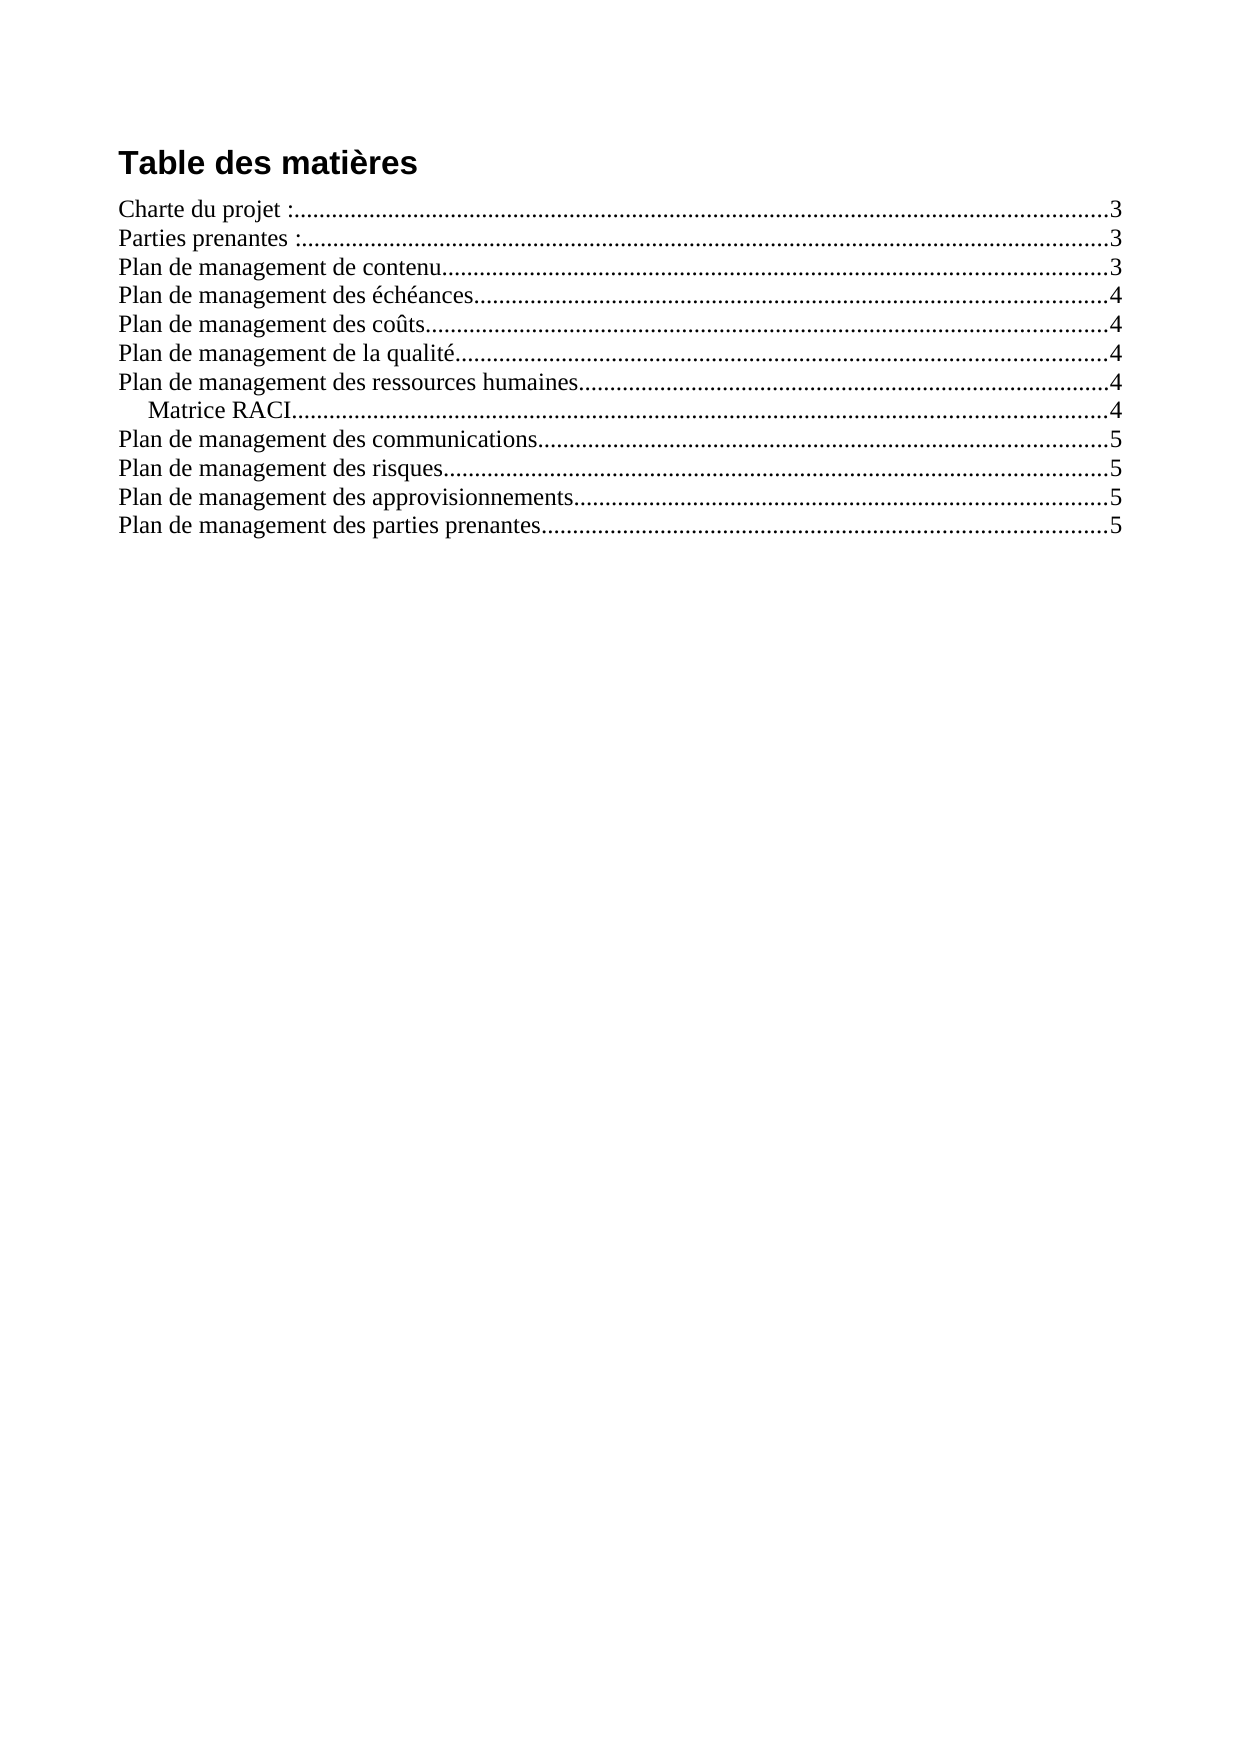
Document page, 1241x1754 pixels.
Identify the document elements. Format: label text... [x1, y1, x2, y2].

text Plan de management de la qualité 4 [118, 338, 1122, 367]
text Charte du projet : 3 [118, 194, 1122, 223]
text Plan de management de contenu 3 [118, 252, 1122, 280]
text Plan de management des approvisionnements 5 [118, 482, 1122, 510]
text Parties prenantes : 3 [118, 223, 1122, 252]
text Plan de management des ressources humaines 4 [118, 367, 1122, 395]
text Plan de management des communications 5 [118, 424, 1122, 453]
text Plan de management des coûts 4 [118, 309, 1122, 338]
text Matrice RACI 4 [148, 395, 1122, 424]
text Plan de management des risques 5 [118, 453, 1122, 482]
subtitle Table des matières [118, 143, 1122, 182]
text Plan de management des échéances 4 [118, 280, 1122, 309]
text Plan de management des parties prenantes 5 [118, 510, 1122, 539]
